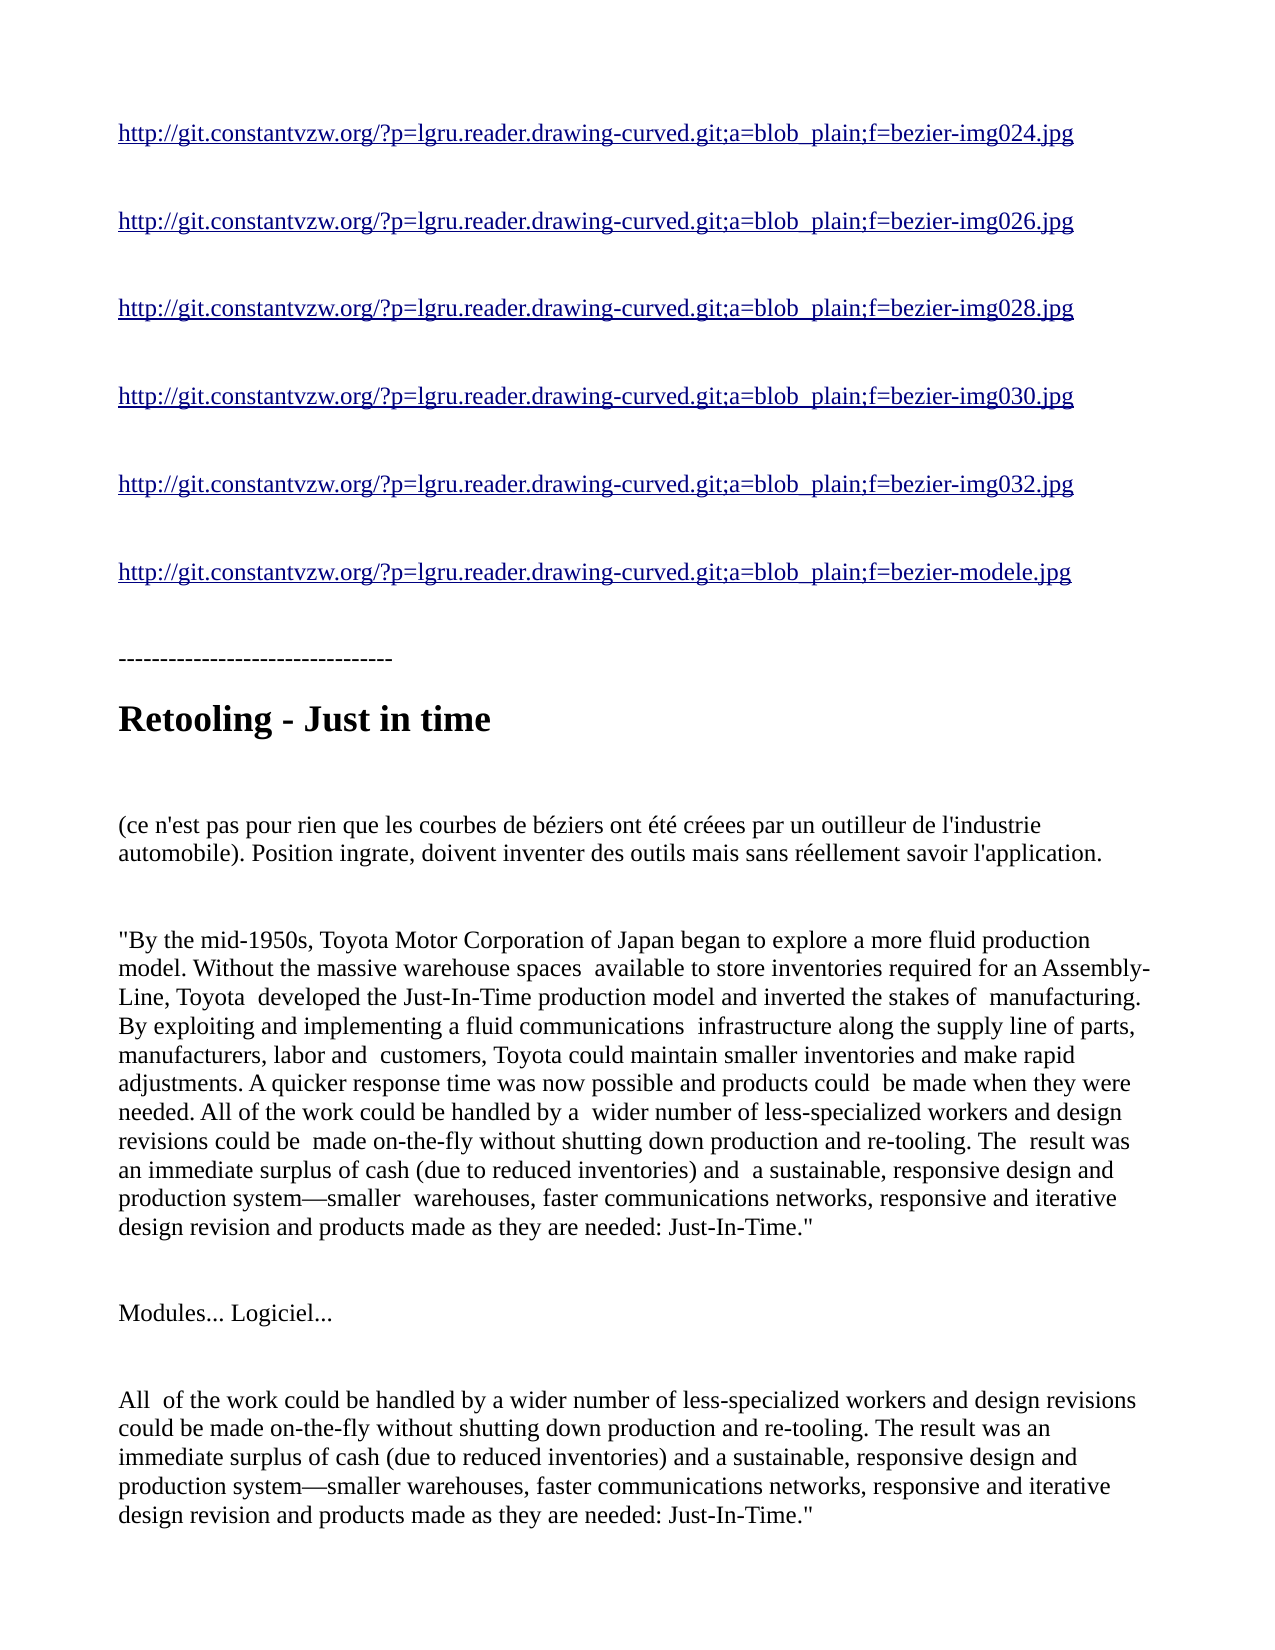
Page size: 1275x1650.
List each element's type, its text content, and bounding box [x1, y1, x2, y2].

text http://git.constantvzw.org/?p=lgru.reader.drawing-curved.git;a=blob_plain;f=bezier-modele.jpg [118, 498, 1157, 585]
text --------------------------------- [118, 643, 1157, 672]
text Modules... Logiciel... [118, 1298, 1157, 1327]
text http://git.constantvzw.org/?p=lgru.reader.drawing-curved.git;a=blob_plain;f=bezier-img026.jpg [118, 147, 1157, 234]
text All of the work could be handled by a wider number of less-specialized workers and design revisions could be made on-the-fly without shutting down production and re-tooling. The result was an immediate surplus of cash (due to reduced inventories) and a sustainable, responsive design and production system—smaller warehouses, faster communications networks, responsive and iterative design revision and products made as they are needed: Just-In-Time." [118, 1385, 1157, 1528]
text (ce n'est pas pour rien que les courbes de béziers ont été créees par un outilleur de l'industrie automobile). Position ingrate, doivent inventer des outils mais sans réellement savoir l'application. [118, 810, 1157, 867]
text http://git.constantvzw.org/?p=lgru.reader.drawing-curved.git;a=blob_plain;f=bezier-img032.jpg [118, 410, 1157, 498]
text "By the mid-1950s, Toyota Motor Corporation of Japan began to explore a more fluid production model. Without the massive warehouse spaces available to store inventories required for an Assembly-Line, Toyota developed the Just-In-Time production model and inverted the stakes of manufacturing. By exploiting and implementing a fluid communications infrastructure along the supply line of parts, manufacturers, labor and customers, Toyota could maintain smaller inventories and make rapid adjustments. A quicker response time was now possible and products could be made when they were needed. All of the work could be handled by a wider number of less-specialized workers and design revisions could be made on-the-fly without shutting down production and re-tooling. The result was an immediate surplus of cash (due to reduced inventories) and a sustainable, responsive design and production system—smaller warehouses, faster communications networks, responsive and iterative design revision and products made as they are needed: Just-In-Time." [118, 925, 1157, 1241]
subtitle Retooling - Just in time [118, 697, 1157, 740]
text http://git.constantvzw.org/?p=lgru.reader.drawing-curved.git;a=blob_plain;f=bezier-img030.jpg [118, 322, 1157, 410]
text http://git.constantvzw.org/?p=lgru.reader.drawing-curved.git;a=blob_plain;f=bezier-img028.jpg [118, 234, 1157, 322]
text http://git.constantvzw.org/?p=lgru.reader.drawing-curved.git;a=blob_plain;f=bezier-img024.jpg [118, 118, 1157, 147]
